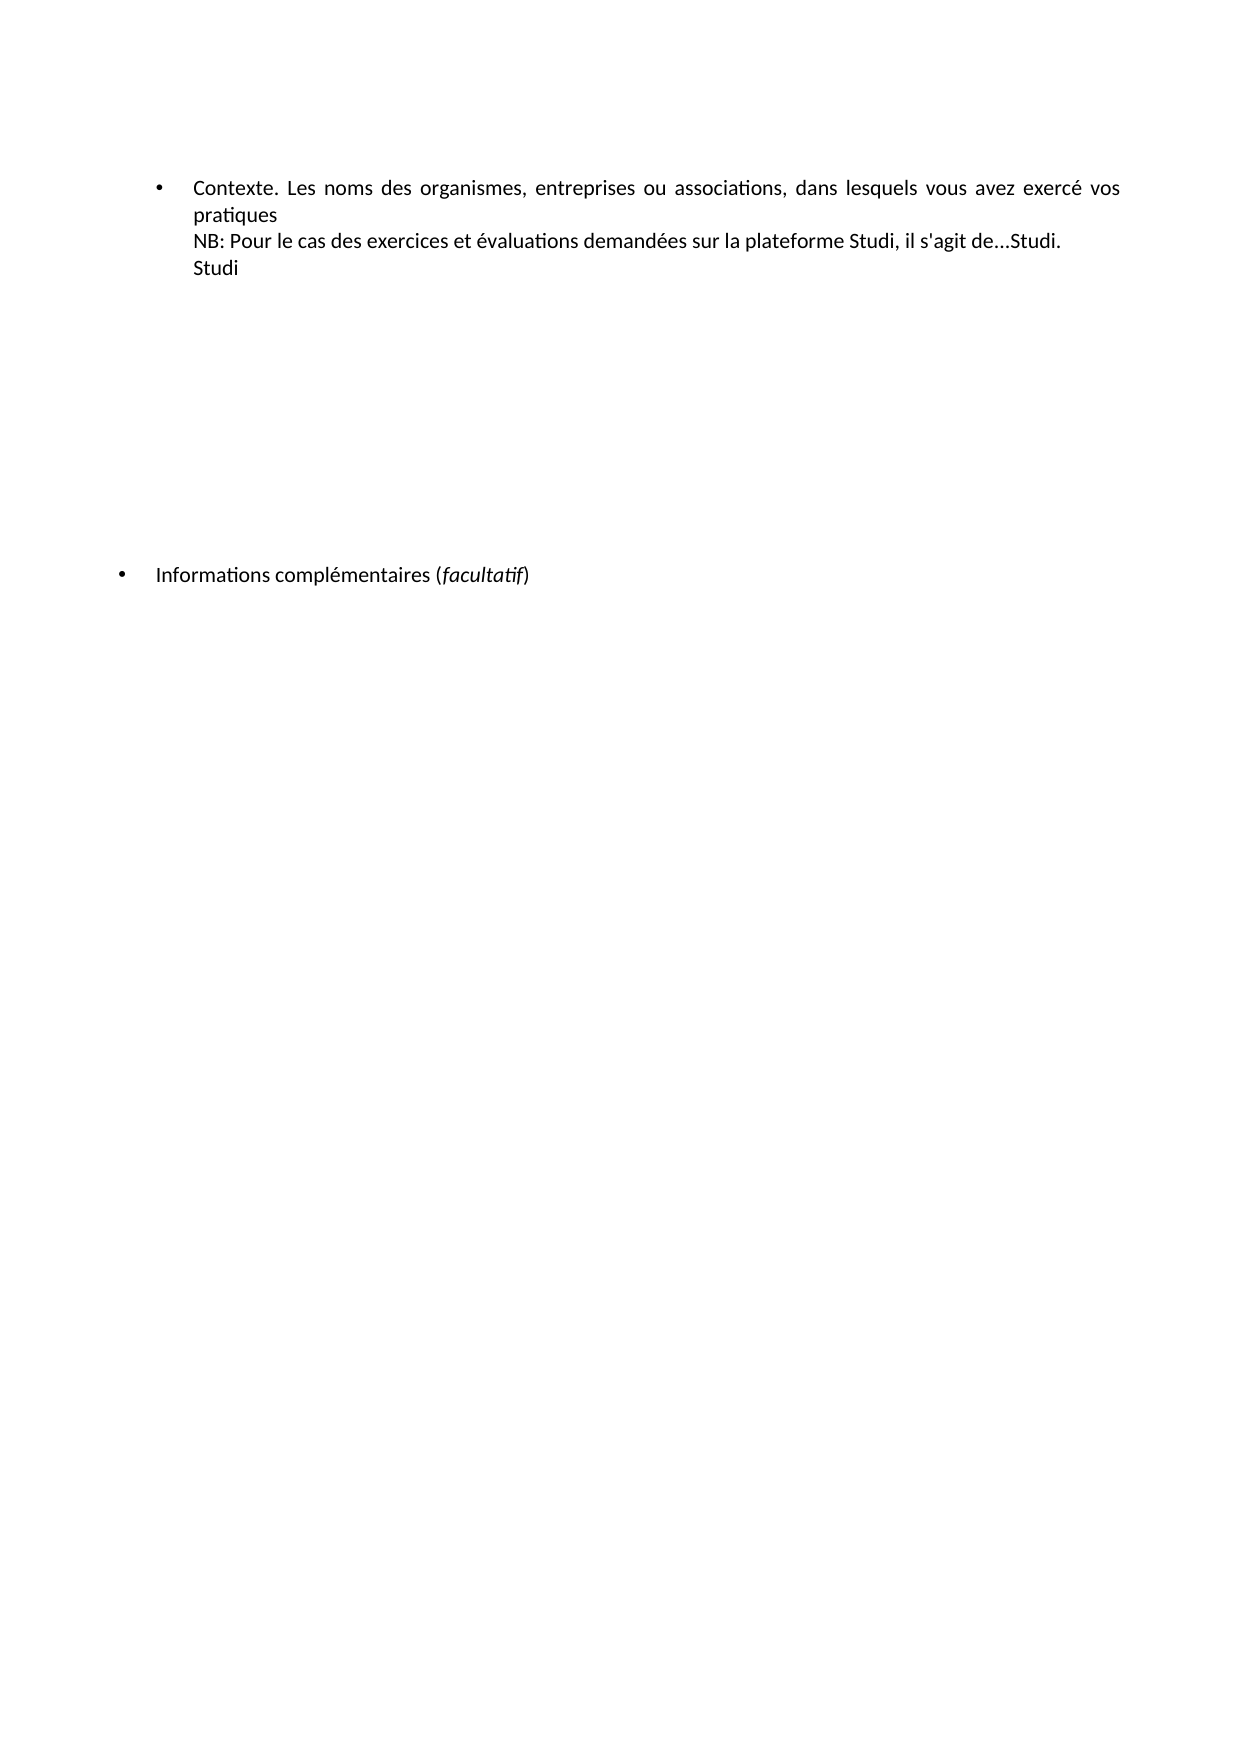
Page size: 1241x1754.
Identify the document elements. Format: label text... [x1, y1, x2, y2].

list Informations complémentaires (facultatif) [81, 561, 1122, 588]
text Studi [156, 254, 1122, 281]
list Contexte. Les noms des organismes, entreprises ou associations, dans lesquels vous avez exercé vos pratiques [156, 174, 1122, 227]
text NB: Pour le cas des exercices et évaluations demandées sur la plateforme Studi, il s'agit de...Studi. [156, 227, 1122, 254]
